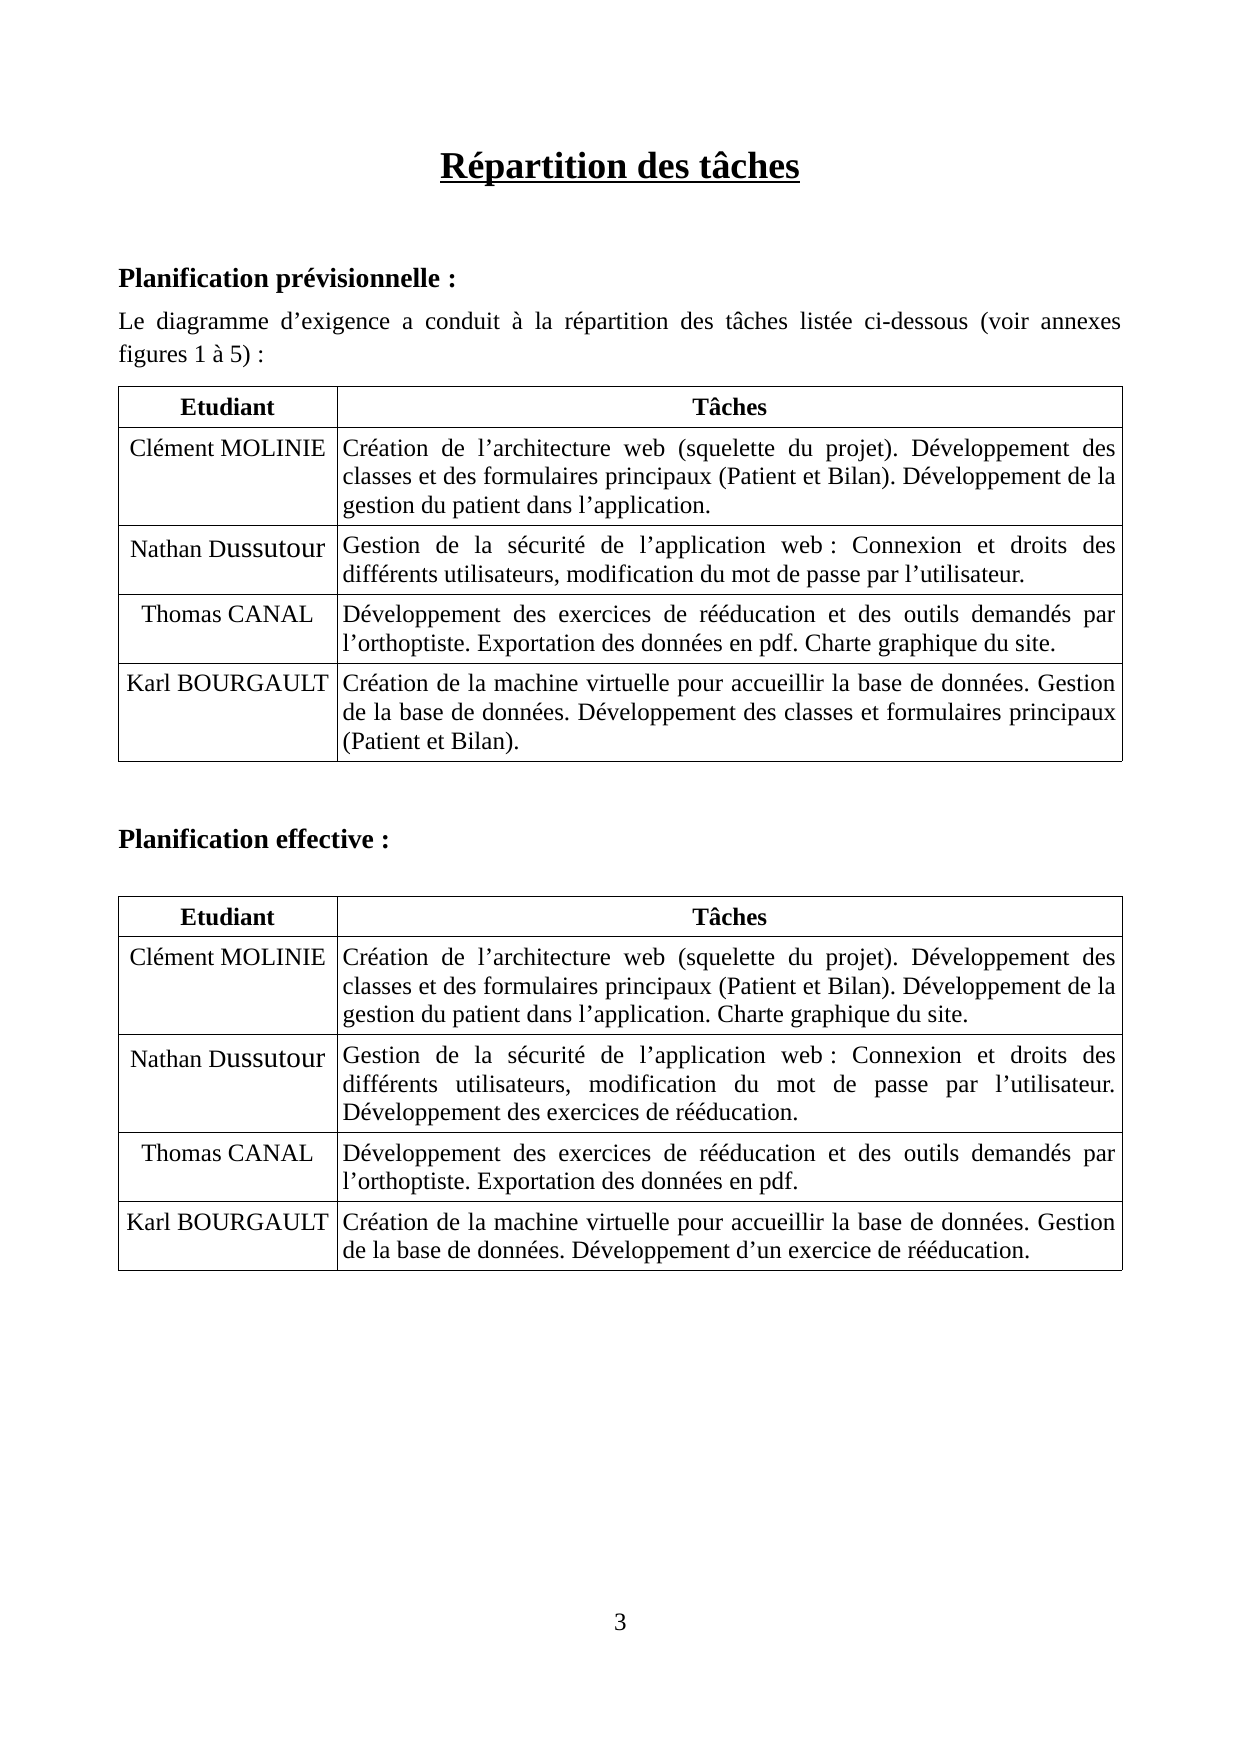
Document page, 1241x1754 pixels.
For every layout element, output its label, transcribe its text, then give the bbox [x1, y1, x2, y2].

table_header Etudiant [119, 387, 337, 427]
table_cell Gestion de la sécurité de l’application web : Connexion et droits des différents utilisateurs, modification du mot de passe par l’utilisateur. [338, 526, 1122, 594]
table_cell Nathan Dussutour [119, 1035, 337, 1132]
table_cell Thomas CANAL [119, 1133, 337, 1201]
subtitle Planification prévisionnelle : [118, 261, 1122, 293]
table_cell Thomas CANAL [119, 595, 337, 663]
table_cell Clément MOLINIE [119, 937, 337, 1034]
table_cell Création de la machine virtuelle pour accueillir la base de données. Gestion de la base de données. Développement des classes et formulaires principaux (Patient et Bilan). [338, 664, 1122, 761]
table_cell Clément MOLINIE [119, 428, 337, 524]
table_cell Karl BOURGAULT [119, 1202, 337, 1270]
table_cell Création de l’architecture web (squelette du projet). Développement des classes et des formulaires principaux (Patient et Bilan). Développement de la gestion du patient dans l’application. [338, 428, 1122, 524]
subtitle Répartition des tâches [118, 143, 1122, 187]
table_cell Karl BOURGAULT [119, 664, 337, 761]
table_cell Création de la machine virtuelle pour accueillir la base de données. Gestion de la base de données. Développement d’un exercice de rééducation. [338, 1202, 1122, 1270]
table_cell Nathan Dussutour [119, 526, 337, 594]
text Le diagramme d’exigence a conduit à la répartition des tâches listée ci-dessous (voir annexes figures 1 à 5) : [118, 306, 1122, 368]
table_header Tâches [338, 387, 1122, 427]
table_header Tâches [338, 897, 1122, 936]
table_header Etudiant [119, 897, 337, 936]
table_cell Développement des exercices de rééducation et des outils demandés par l’orthoptiste. Exportation des données en pdf. [338, 1133, 1122, 1201]
table_cell Gestion de la sécurité de l’application web : Connexion et droits des différents utilisateurs, modification du mot de passe par l’utilisateur. Développement des exercices de rééducation. [338, 1035, 1122, 1132]
table_cell Développement des exercices de rééducation et des outils demandés par l’orthoptiste. Exportation des données en pdf. Charte graphique du site. [338, 595, 1122, 663]
table_cell Création de l’architecture web (squelette du projet). Développement des classes et des formulaires principaux (Patient et Bilan). Développement de la gestion du patient dans l’application. Charte graphique du site. [338, 937, 1122, 1034]
subtitle Planification effective : [118, 823, 1122, 855]
